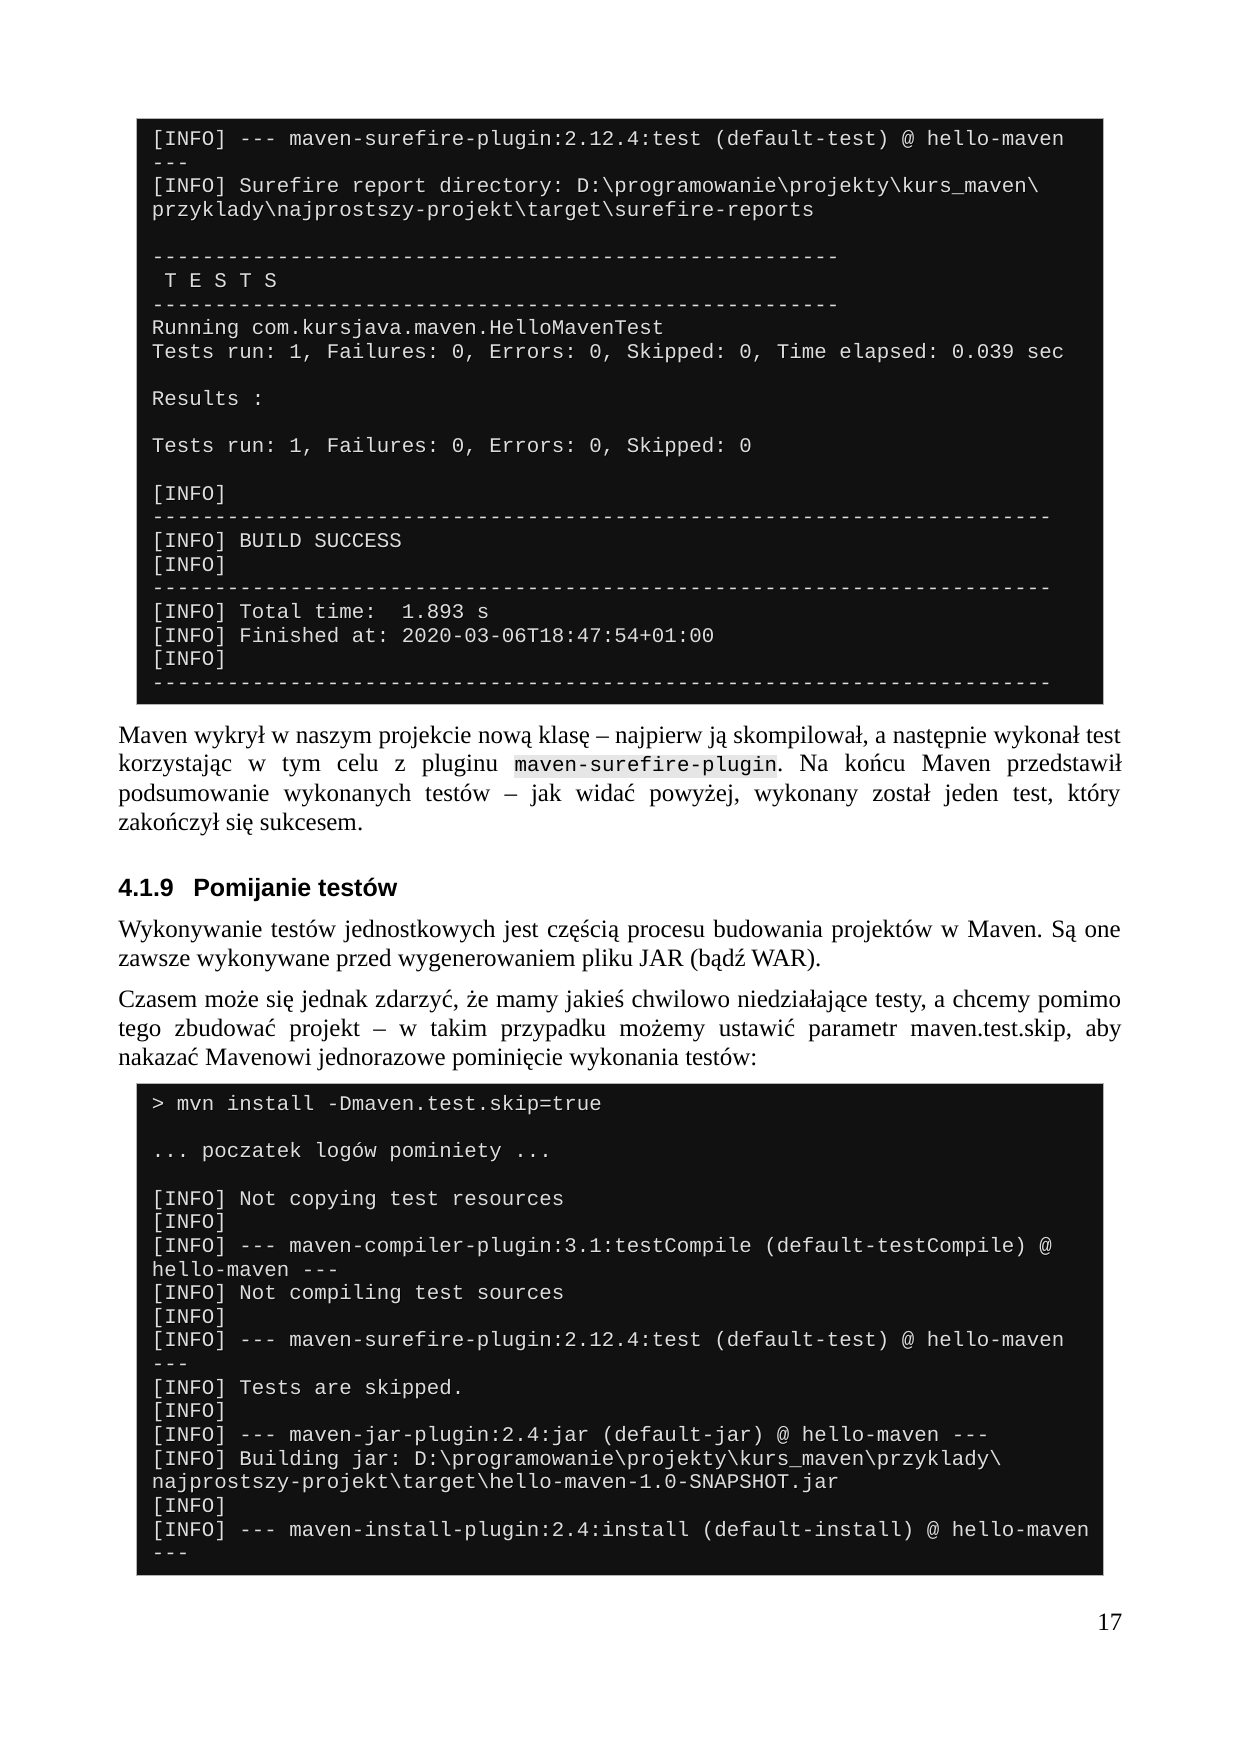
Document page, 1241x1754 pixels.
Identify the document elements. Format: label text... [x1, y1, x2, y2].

text [INFO] --- maven-install-plugin:2.4:install (default-install) @ hello-maven --- [137, 1509, 1103, 1575]
text [INFO] [137, 1201, 1103, 1225]
text [INFO] [137, 1296, 1103, 1319]
text Maven wykrył w naszym projekcie nową klasę – najpierw ją skompilował, a następnie wykonał test korzystając w tym celu z pluginu maven-surefire-plugin. Na końcu Maven przedstawił podsumowanie wykonanych testów – jak widać powyżej, wykonany został jeden test, który zakończył się sukcesem. [118, 720, 1122, 836]
text Tests run: 1, Failures: 0, Errors: 0, Skipped: 0, Time elapsed: 0.039 sec [137, 331, 1103, 354]
text [INFO] --- maven-surefire-plugin:2.12.4:test (default-test) @ hello-maven --- [137, 1319, 1103, 1367]
text [INFO] Building jar: D:\programowanie\projekty\kurs_maven\przyklady\najprostszy-projekt\target\hello-maven-1.0-SNAPSHOT.jar [137, 1438, 1103, 1485]
text ------------------------------------------------------- [137, 284, 1103, 307]
text Wykonywanie testów jednostkowych jest częścią procesu budowania projektów w Maven. Są one zawsze wykonywane przed wygenerowaniem pliku JAR (bądź WAR). [118, 914, 1122, 972]
text [INFO] ------------------------------------------------------------------------ [137, 544, 1103, 591]
text Results : [137, 378, 1103, 402]
text T E S T S [137, 260, 1103, 284]
text [INFO] Total time: 1.893 s [137, 591, 1103, 615]
text [INFO] Finished at: 2020-03-06T18:47:54+01:00 [137, 615, 1103, 638]
text [INFO] BUILD SUCCESS [137, 520, 1103, 544]
text [INFO] Surefire report directory: D:\programowanie\projekty\kurs_maven\przyklady\najprostszy-projekt\target\surefire-reports [137, 165, 1103, 213]
text [INFO] Not compiling test sources [137, 1272, 1103, 1296]
subtitle Pomijanie testów [118, 873, 1122, 902]
text [INFO] Not copying test resources [137, 1178, 1103, 1201]
text ... poczatek logów pominiety ... [137, 1130, 1103, 1154]
text ------------------------------------------------------- [137, 236, 1103, 260]
text [INFO] [137, 1485, 1103, 1509]
text Running com.kursjava.maven.HelloMavenTest [137, 307, 1103, 331]
text [INFO] ------------------------------------------------------------------------ [137, 638, 1103, 704]
text [INFO] ------------------------------------------------------------------------ [137, 473, 1103, 520]
text Tests run: 1, Failures: 0, Errors: 0, Skipped: 0 [137, 426, 1103, 449]
text [INFO] --- maven-jar-plugin:2.4:jar (default-jar) @ hello-maven --- [137, 1414, 1103, 1438]
text [INFO] --- maven-compiler-plugin:3.1:testCompile (default-testCompile) @ hello-maven --- [137, 1225, 1103, 1272]
text > mvn install -Dmaven.test.skip=true [137, 1084, 1103, 1107]
text [INFO] --- maven-surefire-plugin:2.12.4:test (default-test) @ hello-maven --- [137, 119, 1103, 165]
text [INFO] [137, 1391, 1103, 1414]
text Czasem może się jednak zdarzyć, że mamy jakieś chwilowo niedziałające testy, a chcemy pomimo tego zbudować projekt – w takim przypadku możemy ustawić parametr maven.test.skip, aby nakazać Mavenowi jednorazowe pominięcie wykonania testów: [118, 984, 1122, 1071]
text [INFO] Tests are skipped. [137, 1367, 1103, 1391]
